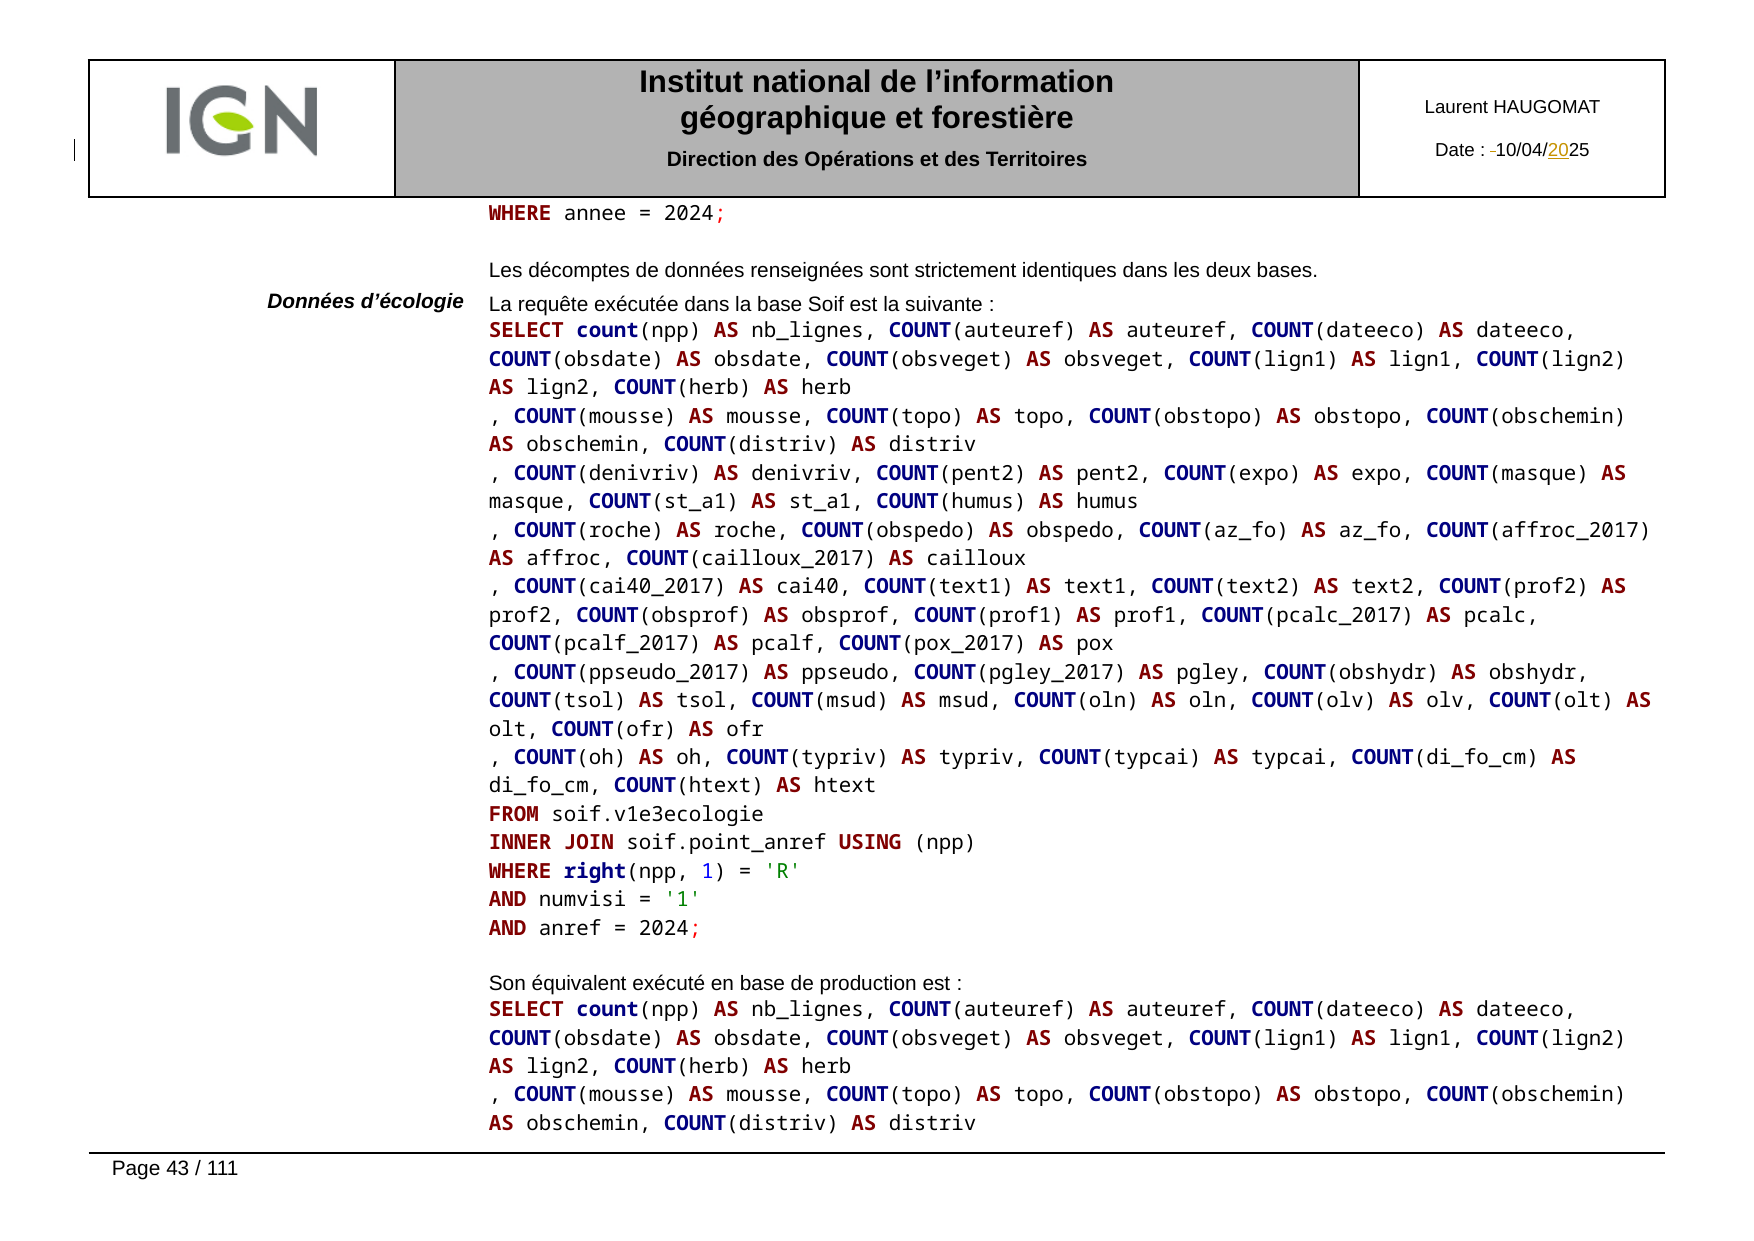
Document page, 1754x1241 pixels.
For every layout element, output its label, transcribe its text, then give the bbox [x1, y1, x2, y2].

table_cell Données d’écologie [89, 288, 483, 1142]
table_cell La requête exécutée dans la base Soif est la suivante : SELECT count(npp) AS nb_lignes, COUNT(auteuref) AS auteuref, COUNT(dateeco) AS dateeco, COUNT(obsdate) AS obsdate, COUNT(obsveget) AS obsveget, COUNT(lign1) AS lign1, COUNT(lign2) AS lign2, COUNT(herb) AS herb , COUNT(mousse) AS mousse, COUNT(topo) AS topo, COUNT(obstopo) AS obstopo, COUNT(obschemin) AS obschemin, COUNT(distriv) AS distriv , COUNT(denivriv) AS denivriv, COUNT(pent2) AS pent2, COUNT(expo) AS expo, COUNT(masque) AS masque, COUNT(st_a1) AS st_a1, COUNT(humus) AS humus , COUNT(roche) AS roche, COUNT(obspedo) AS obspedo, COUNT(az_fo) AS az_fo, COUNT(affroc_2017) AS affroc, COUNT(cailloux_2017) AS cailloux , COUNT(cai40_2017) AS cai40, COUNT(text1) AS text1, COUNT(text2) AS text2, COUNT(prof2) AS prof2, COUNT(obsprof) AS obsprof, COUNT(prof1) AS prof1, COUNT(pcalc_2017) AS pcalc, COUNT(pcalf_2017) AS pcalf, COUNT(pox_2017) AS pox , COUNT(ppseudo_2017) AS ppseudo, COUNT(pgley_2017) AS pgley, COUNT(obshydr) AS obshydr, COUNT(tsol) AS tsol, COUNT(msud) AS msud, COUNT(oln) AS oln, COUNT(olv) AS olv, COUNT(olt) AS olt, COUNT(ofr) AS ofr , COUNT(oh) AS oh, COUNT(typriv) AS typriv, COUNT(typcai) AS typcai, COUNT(di_fo_cm) AS di_fo_cm, COUNT(htext) AS htext FROM soif.v1e3ecologie INNER JOIN soif.point_anref USING (npp) WHERE right(npp, 1) = 'R' AND numvisi = '1' AND anref = 2024; Son équivalent exécuté en base de production est : SELECT count(npp) AS nb_lignes, COUNT(auteuref) AS auteuref, COUNT(dateeco) AS dateeco, COUNT(obsdate) AS obsdate, COUNT(obsveget) AS obsveget, COUNT(lign1) AS lign1, COUNT(lign2) AS lign2, COUNT(herb) AS herb , COUNT(mousse) AS mousse, COUNT(topo) AS topo, COUNT(obstopo) AS obstopo, COUNT(obschemin) AS obschemin, COUNT(distriv) AS distriv [483, 288, 1665, 1142]
picture [141, 62, 343, 180]
table_cell [89, 198, 483, 288]
table_cell WHERE annee = 2024; Les décomptes de données renseignées sont strictement identiques dans les deux bases. [483, 198, 1665, 288]
